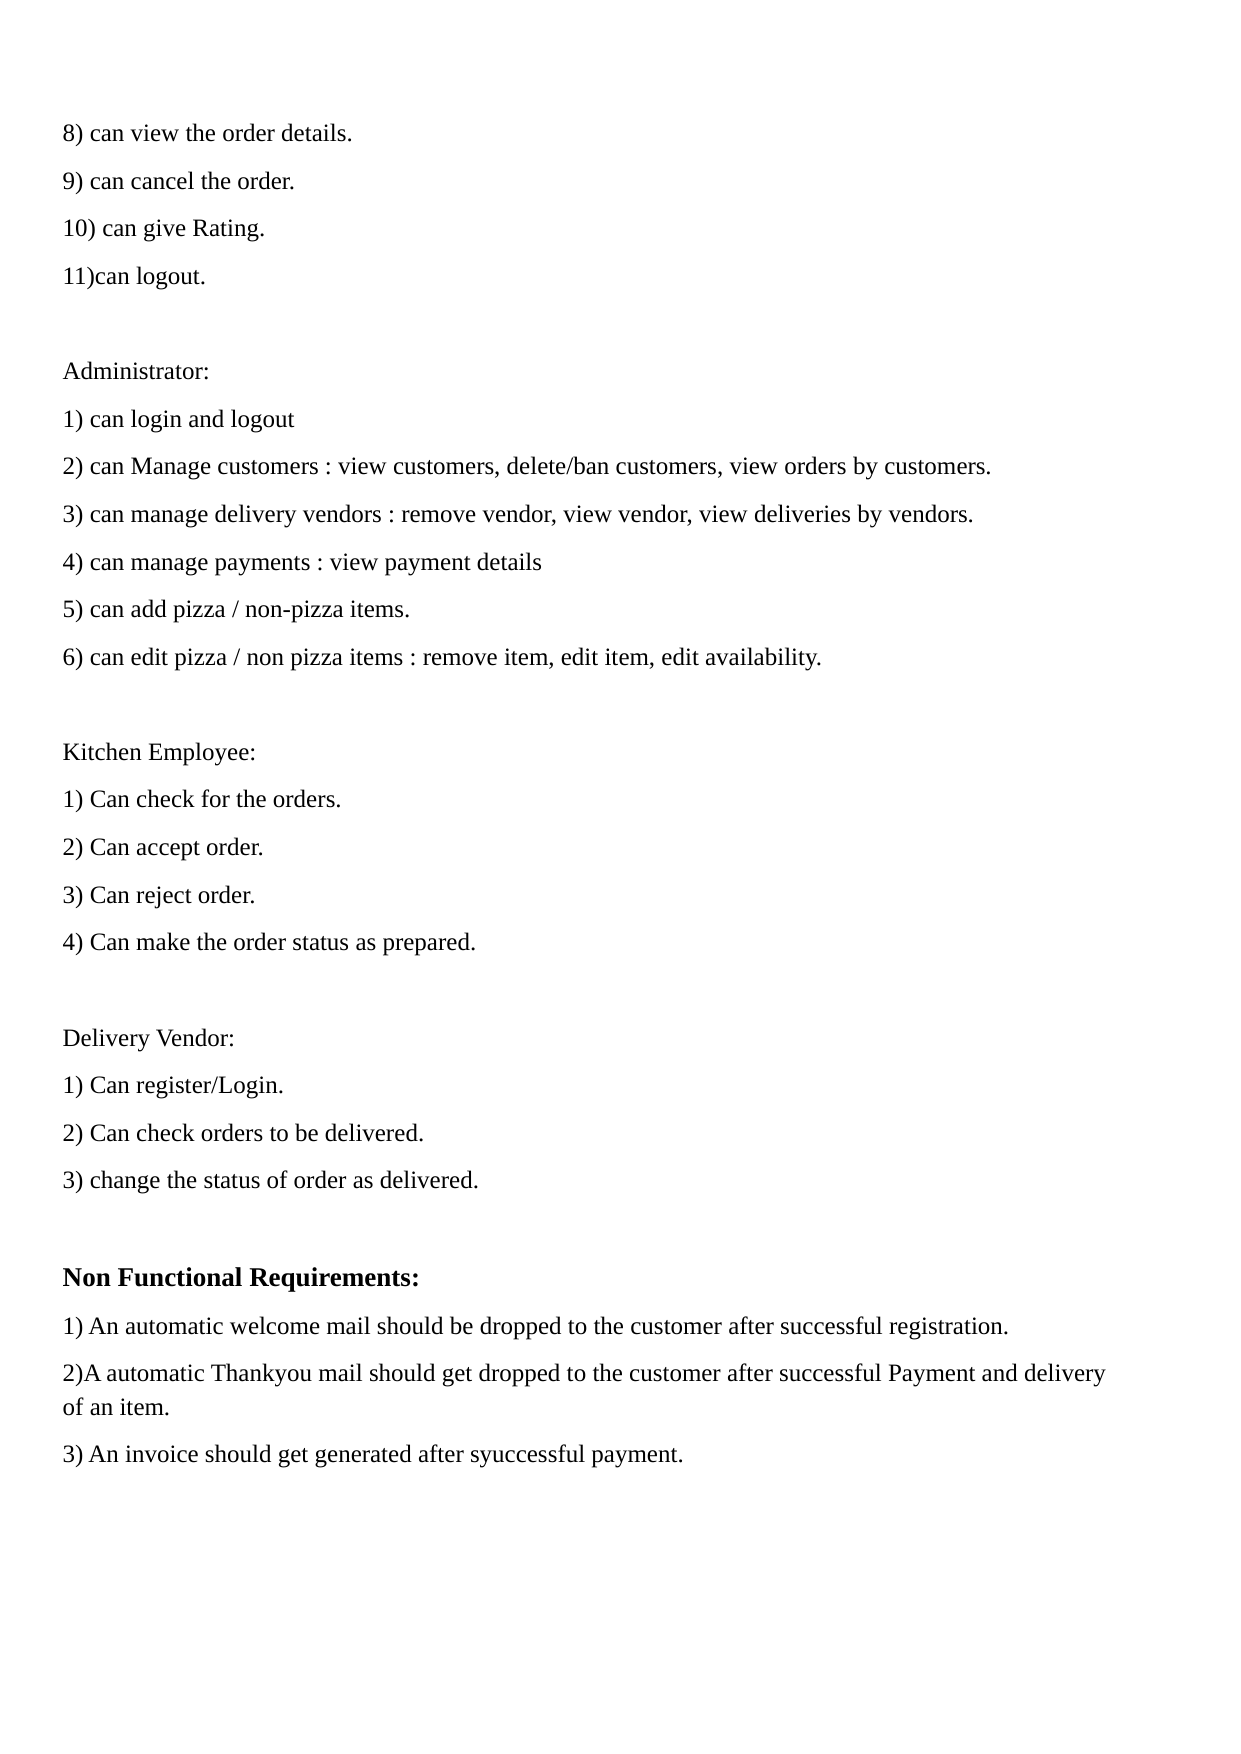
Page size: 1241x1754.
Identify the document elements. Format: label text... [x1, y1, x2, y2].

text 3) can manage delivery vendors : remove vendor, view vendor, view deliveries by vendors. [62, 499, 1122, 528]
text Non Functional Requirements: [62, 1261, 1122, 1292]
text 9) can cancel the order. [62, 166, 1122, 194]
text Administrator: [62, 356, 1122, 385]
text 6) can edit pizza / non pizza items : remove item, edit item, edit availability. [62, 642, 1122, 671]
text 2)A automatic Thankyou mail should get dropped to the customer after successful Payment and delivery of an item. [62, 1358, 1122, 1420]
text 1) Can check for the orders. [62, 784, 1122, 813]
text 8) can view the order details. [62, 118, 1122, 147]
text 3) Can reject order. [62, 880, 1122, 908]
text 2) Can accept order. [62, 832, 1122, 861]
text 4) Can make the order status as prepared. [62, 927, 1122, 956]
text Kitchen Employee: [62, 737, 1122, 766]
text 3) change the status of order as delivered. [62, 1165, 1122, 1194]
text 1) can login and logout [62, 404, 1122, 432]
text 4) can manage payments : view payment details [62, 547, 1122, 575]
text 1) An automatic welcome mail should be dropped to the customer after successful registration. [62, 1311, 1122, 1340]
text 2) Can check orders to be delivered. [62, 1118, 1122, 1147]
text Delivery Vendor: [62, 1023, 1122, 1051]
text 3) An invoice should get generated after syuccessful payment. [62, 1439, 1122, 1468]
text 10) can give Rating. [62, 213, 1122, 242]
text 1) Can register/Login. [62, 1070, 1122, 1099]
text 11)can logout. [62, 261, 1122, 290]
text 2) can Manage customers : view customers, delete/ban customers, view orders by customers. [62, 451, 1122, 480]
text 5) can add pizza / non-pizza items. [62, 594, 1122, 623]
